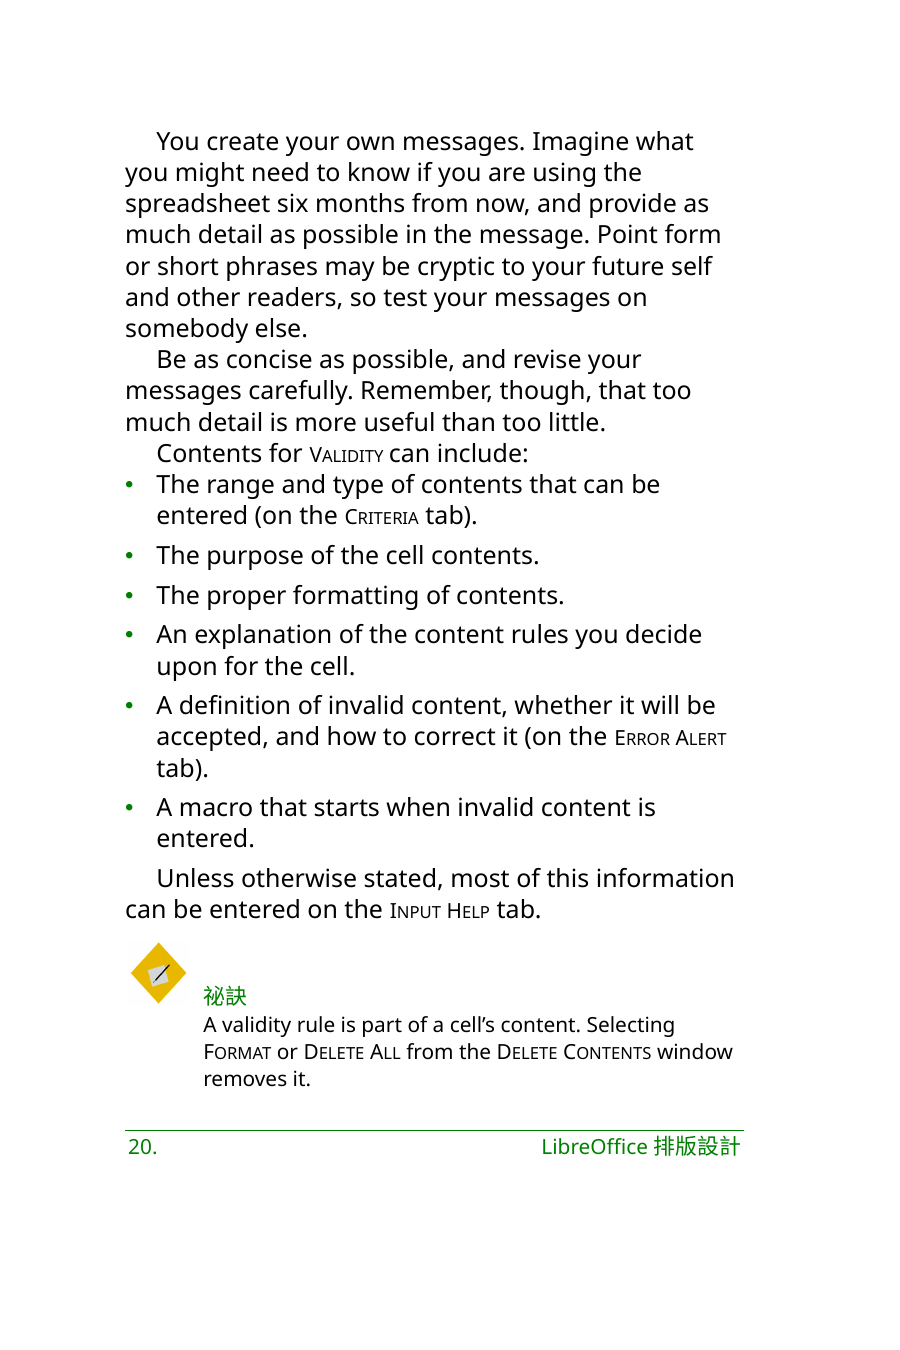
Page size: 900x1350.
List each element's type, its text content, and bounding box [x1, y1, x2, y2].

list 祕訣 [125, 941, 744, 1010]
list A definition of invalid content, whether it will be accepted, and how to correct it (on the Error Alert tab). [125, 689, 744, 783]
list The proper formatting of contents. [125, 579, 744, 610]
text You create your own messages. Imagine what you might need to know if you are using the spreadsheet six months from now, and provide as much detail as possible in the message. Point form or short phrases may be cryptic to your future self and other readers, so test your messages on somebody else. [125, 125, 744, 344]
text Unless otherwise stated, most of this information can be entered on the Input Help tab. [125, 862, 744, 925]
list An explanation of the content rules you decide upon for the cell. [125, 619, 744, 681]
list The purpose of the cell contents. [125, 539, 744, 571]
text Be as concise as possible, and revise your messages carefully. Remember, though, that too much detail is more useful than too little. [125, 344, 744, 437]
text A validity rule is part of a cell’s content. Selecting Format or Delete All from the Delete Contents window removes it. [203, 1010, 744, 1092]
list The range and type of contents that can be entered (on the Criteria tab). [125, 469, 744, 531]
text Contents for Validity can include: [125, 437, 744, 469]
picture [126, 941, 189, 1005]
list A macro that starts when invalid content is entered. [125, 792, 744, 854]
